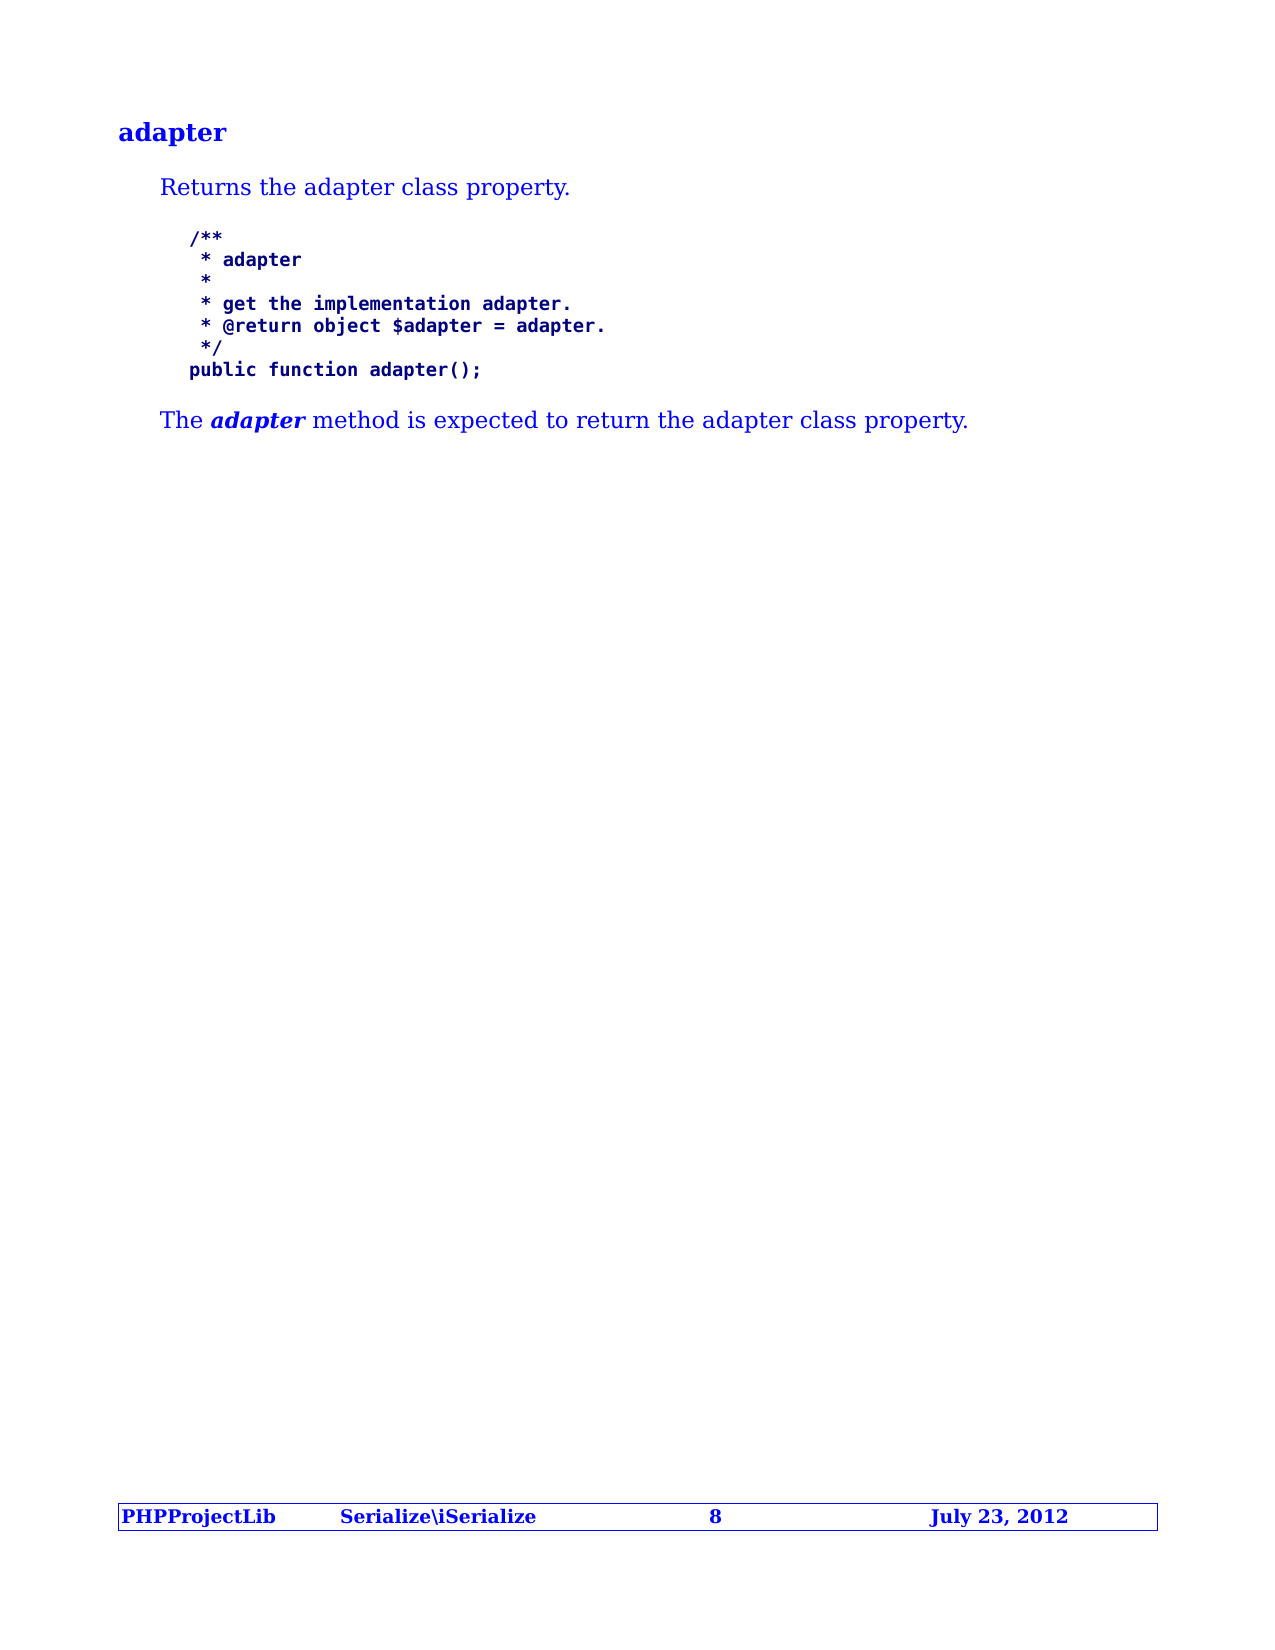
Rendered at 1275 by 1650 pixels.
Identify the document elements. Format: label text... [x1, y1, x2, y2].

list * get the implementation adapter. [189, 293, 1157, 315]
text Returns the adapter class property. [159, 174, 1157, 201]
list * @return object $adapter = adapter. [189, 315, 1157, 337]
list /** [189, 227, 1157, 249]
list */ [189, 337, 1157, 359]
text The adapter method is expected to return the adapter class property. [159, 407, 1157, 434]
list public function adapter(); [189, 359, 1157, 381]
list * [189, 271, 1157, 293]
title adapter [118, 118, 1157, 147]
list * adapter [189, 249, 1157, 271]
